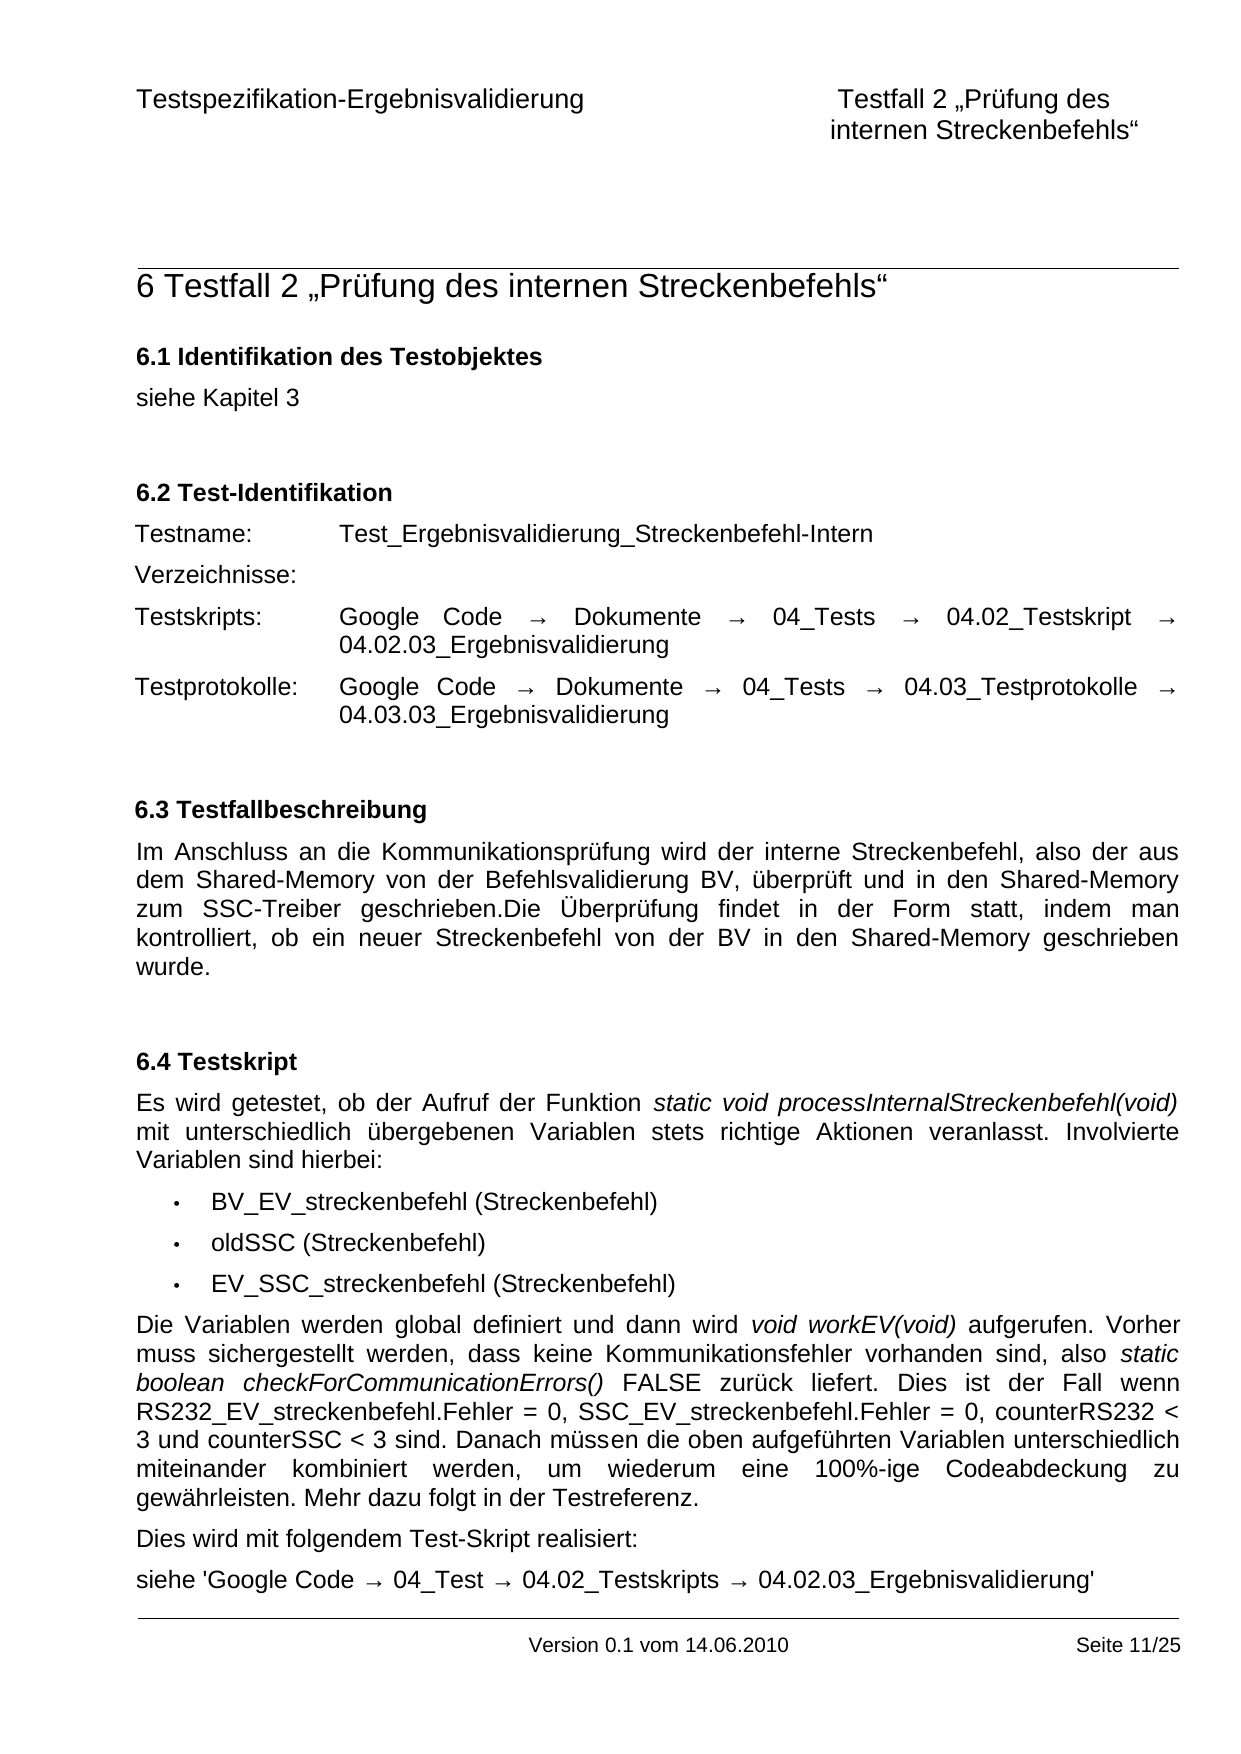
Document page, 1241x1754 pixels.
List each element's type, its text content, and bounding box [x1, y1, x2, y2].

text Testname: Test_Ergebnisvalidierung_Streckenbefehl-Intern [134, 519, 1181, 548]
text Testskripts: Google Code → Dokumente → 04_Tests → 04.02_Testskript → 04.02.03_Ergebnisvalidierung [134, 602, 1181, 659]
subtitle Testfall 2 „Prüfung des internen Streckenbefehls“ [429, 289, 1181, 304]
subtitle Identifikation des Testobjektes [136, 342, 1181, 371]
text siehe Kapitel 3 [136, 383, 1181, 412]
list BV_EV_streckenbefehl (Streckenbefehl) [173, 1187, 1181, 1216]
subtitle Test-Identifikation [136, 478, 1181, 507]
text Dies wird mit folgendem Test-Skript realisiert: [136, 1524, 1181, 1553]
subtitle Testskript [136, 1047, 1181, 1076]
text Die Variablen werden global definiert und dann wird void workEV(void) aufgerufen. Vorher muss sichergestellt werden, dass keine Kommunikationsfehler vorhanden sind, also static boolean checkForCommunicationErrors() FALSE zurück liefert. Dies ist der Fall wenn RS232_EV_streckenbefehl.Fehler = 0, SSC_EV_streckenbefehl.Fehler = 0, counterRS232 < 3 und counterSSC < 3 sind. Danach müssen die oben aufgeführten Variablen unterschiedlich miteinander kombiniert werden, um wiederum eine 100%-ige Codeabdeckung zu gewährleisten. Mehr dazu folgt in der Testreferenz. [136, 1311, 1181, 1512]
text Testprotokolle: Google Code → Dokumente → 04_Tests → 04.03_Testprotokolle → 04.03.03_Ergebnisvalidierung [134, 672, 1181, 729]
subtitle Testfall 2 „Prüfung des internen Streckenbefehls“ [136, 289, 430, 304]
subtitle Testfallbeschreibung [134, 796, 1181, 824]
text Verzeichnisse: [134, 561, 1181, 589]
list EV_SSC_streckenbefehl (Streckenbefehl) [173, 1269, 1181, 1298]
list oldSSC (Streckenbefehl) [173, 1228, 1181, 1257]
text siehe 'Google Code → 04_Test → 04.02_Testskripts → 04.02.03_Ergebnisvalidierung' [136, 1566, 1181, 1594]
text Im Anschluss an die Kommunikationsprüfung wird der interne Streckenbefehl, also der aus dem Shared-Memory von der Befehlsvalidierung BV, überprüft und in den Shared-Memory zum SSC-Treiber geschrieben.Die Überprüfung findet in der Form statt, indem man kontrolliert, ob ein neuer Streckenbefehl von der BV in den Shared-Memory geschrieben wurde. [0, 837, 1181, 981]
text Es wird getestet, ob der Aufruf der Funktion static void processInternalStreckenbefehl(void) mit unterschiedlich übergebenen Variablen stets richtige Aktionen veranlasst. Involvierte Variablen sind hierbei: [136, 1088, 1181, 1174]
